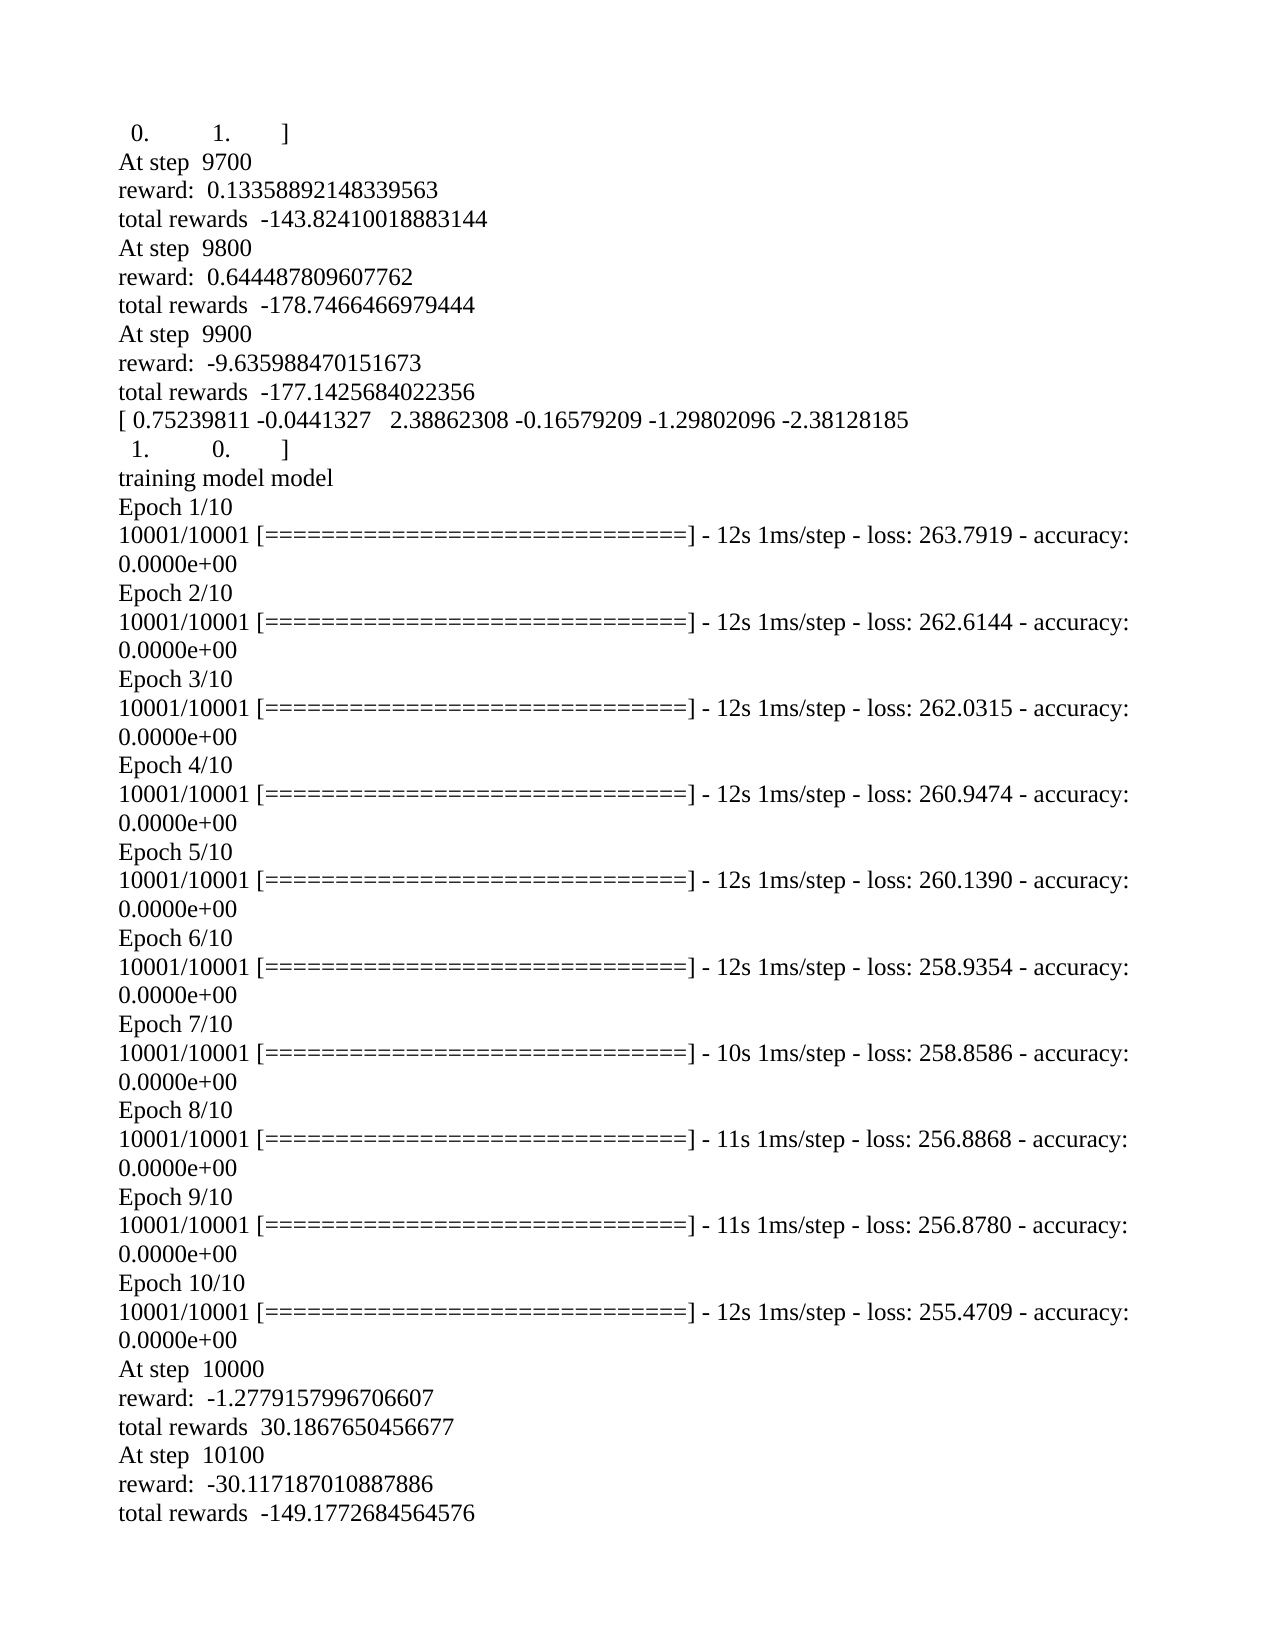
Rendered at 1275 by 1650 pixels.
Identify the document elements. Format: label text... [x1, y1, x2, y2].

text Epoch 2/10 [118, 578, 1157, 607]
text 10001/10001 [==============================] - 12s 1ms/step - loss: 258.9354 - accuracy: 0.0000e+00 [118, 952, 1157, 1009]
text 10001/10001 [==============================] - 11s 1ms/step - loss: 256.8868 - accuracy: 0.0000e+00 [118, 1124, 1157, 1182]
text [ 0.75239811 -0.0441327 2.38862308 -0.16579209 -1.29802096 -2.38128185 [118, 406, 1157, 434]
text reward: -30.117187010887886 [118, 1469, 1157, 1498]
text training model model [118, 463, 1157, 492]
text total rewards 30.1867650456677 [118, 1412, 1157, 1441]
text 10001/10001 [==============================] - 12s 1ms/step - loss: 260.1390 - accuracy: 0.0000e+00 [118, 866, 1157, 923]
text total rewards -178.7466466979444 [118, 291, 1157, 319]
text At step 9700 [118, 147, 1157, 176]
text At step 9800 [118, 233, 1157, 262]
text total rewards -149.1772684564576 [118, 1498, 1157, 1527]
text 1. 0. ] [118, 434, 1157, 463]
text reward: 0.644487809607762 [118, 262, 1157, 291]
text reward: -1.2779157996706607 [118, 1383, 1157, 1412]
text total rewards -143.82410018883144 [118, 204, 1157, 233]
text At step 10100 [118, 1441, 1157, 1469]
text total rewards -177.1425684022356 [118, 377, 1157, 406]
text At step 10000 [118, 1354, 1157, 1383]
text Epoch 3/10 [118, 664, 1157, 693]
text Epoch 6/10 [118, 923, 1157, 952]
text 10001/10001 [==============================] - 12s 1ms/step - loss: 260.9474 - accuracy: 0.0000e+00 [118, 779, 1157, 837]
text Epoch 10/10 [118, 1268, 1157, 1297]
text Epoch 1/10 [118, 492, 1157, 521]
text 10001/10001 [==============================] - 12s 1ms/step - loss: 262.0315 - accuracy: 0.0000e+00 [118, 693, 1157, 751]
text 10001/10001 [==============================] - 12s 1ms/step - loss: 255.4709 - accuracy: 0.0000e+00 [118, 1297, 1157, 1354]
text reward: -9.635988470151673 [118, 348, 1157, 377]
text 10001/10001 [==============================] - 11s 1ms/step - loss: 256.8780 - accuracy: 0.0000e+00 [118, 1211, 1157, 1268]
text 10001/10001 [==============================] - 12s 1ms/step - loss: 263.7919 - accuracy: 0.0000e+00 [118, 521, 1157, 578]
text Epoch 8/10 [118, 1096, 1157, 1124]
text Epoch 4/10 [118, 751, 1157, 779]
text 0. 1. ] [118, 118, 1157, 147]
text Epoch 5/10 [118, 837, 1157, 866]
text Epoch 7/10 [118, 1009, 1157, 1038]
text 10001/10001 [==============================] - 10s 1ms/step - loss: 258.8586 - accuracy: 0.0000e+00 [118, 1038, 1157, 1096]
text Epoch 9/10 [118, 1182, 1157, 1211]
text At step 9900 [118, 319, 1157, 348]
text 10001/10001 [==============================] - 12s 1ms/step - loss: 262.6144 - accuracy: 0.0000e+00 [118, 607, 1157, 664]
text reward: 0.13358892148339563 [118, 176, 1157, 204]
